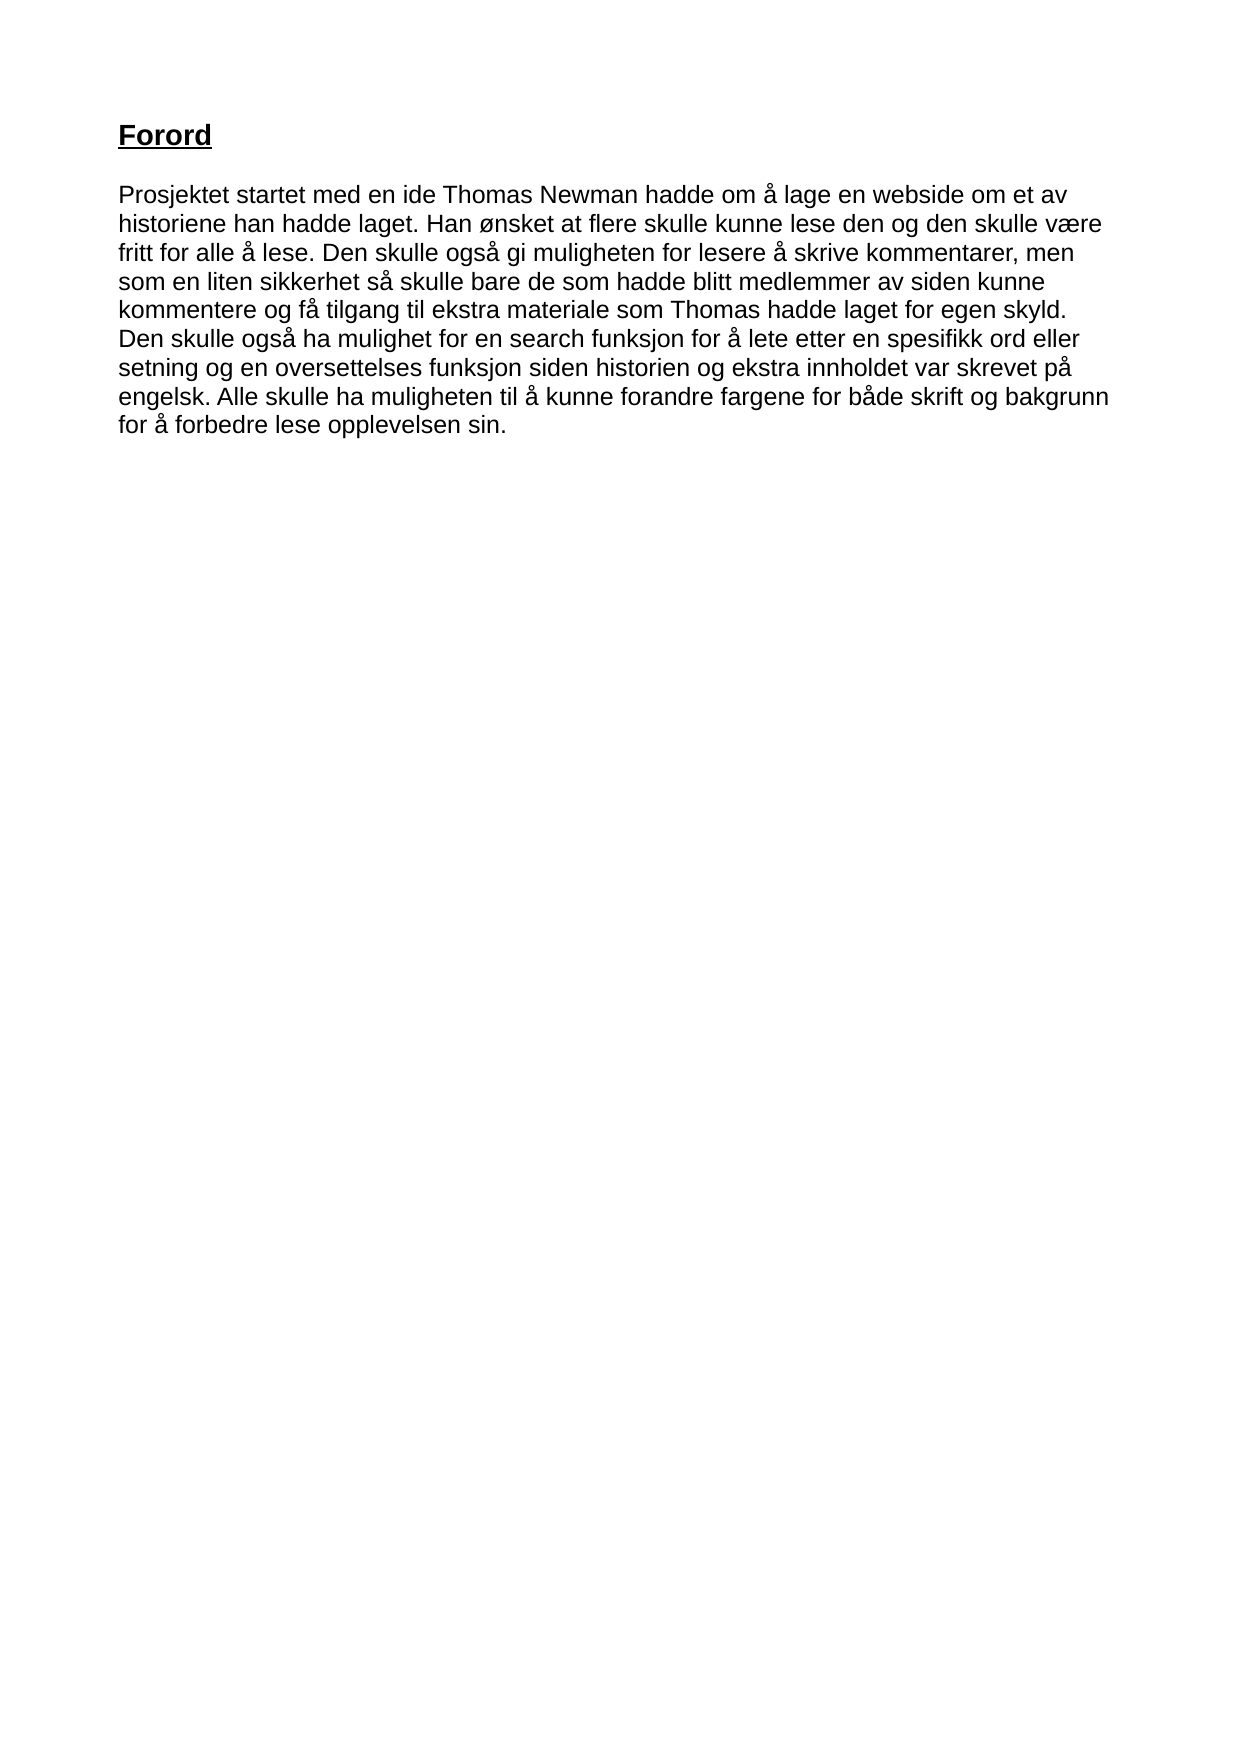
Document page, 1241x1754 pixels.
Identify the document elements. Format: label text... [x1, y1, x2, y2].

text Forord [118, 118, 1122, 152]
text Prosjektet startet med en ide Thomas Newman hadde om å lage en webside om et av historiene han hadde laget. Han ønsket at flere skulle kunne lese den og den skulle være fritt for alle å lese. Den skulle også gi muligheten for lesere å skrive kommentarer, men som en liten sikkerhet så skulle bare de som hadde blitt medlemmer av siden kunne kommentere og få tilgang til ekstra materiale som Thomas hadde laget for egen skyld. [118, 180, 1122, 324]
text Den skulle også ha mulighet for en search funksjon for å lete etter en spesifikk ord eller setning og en oversettelses funksjon siden historien og ekstra innholdet var skrevet på engelsk. Alle skulle ha muligheten til å kunne forandre fargene for både skrift og bakgrunn for å forbedre lese opplevelsen sin. [118, 324, 1122, 439]
